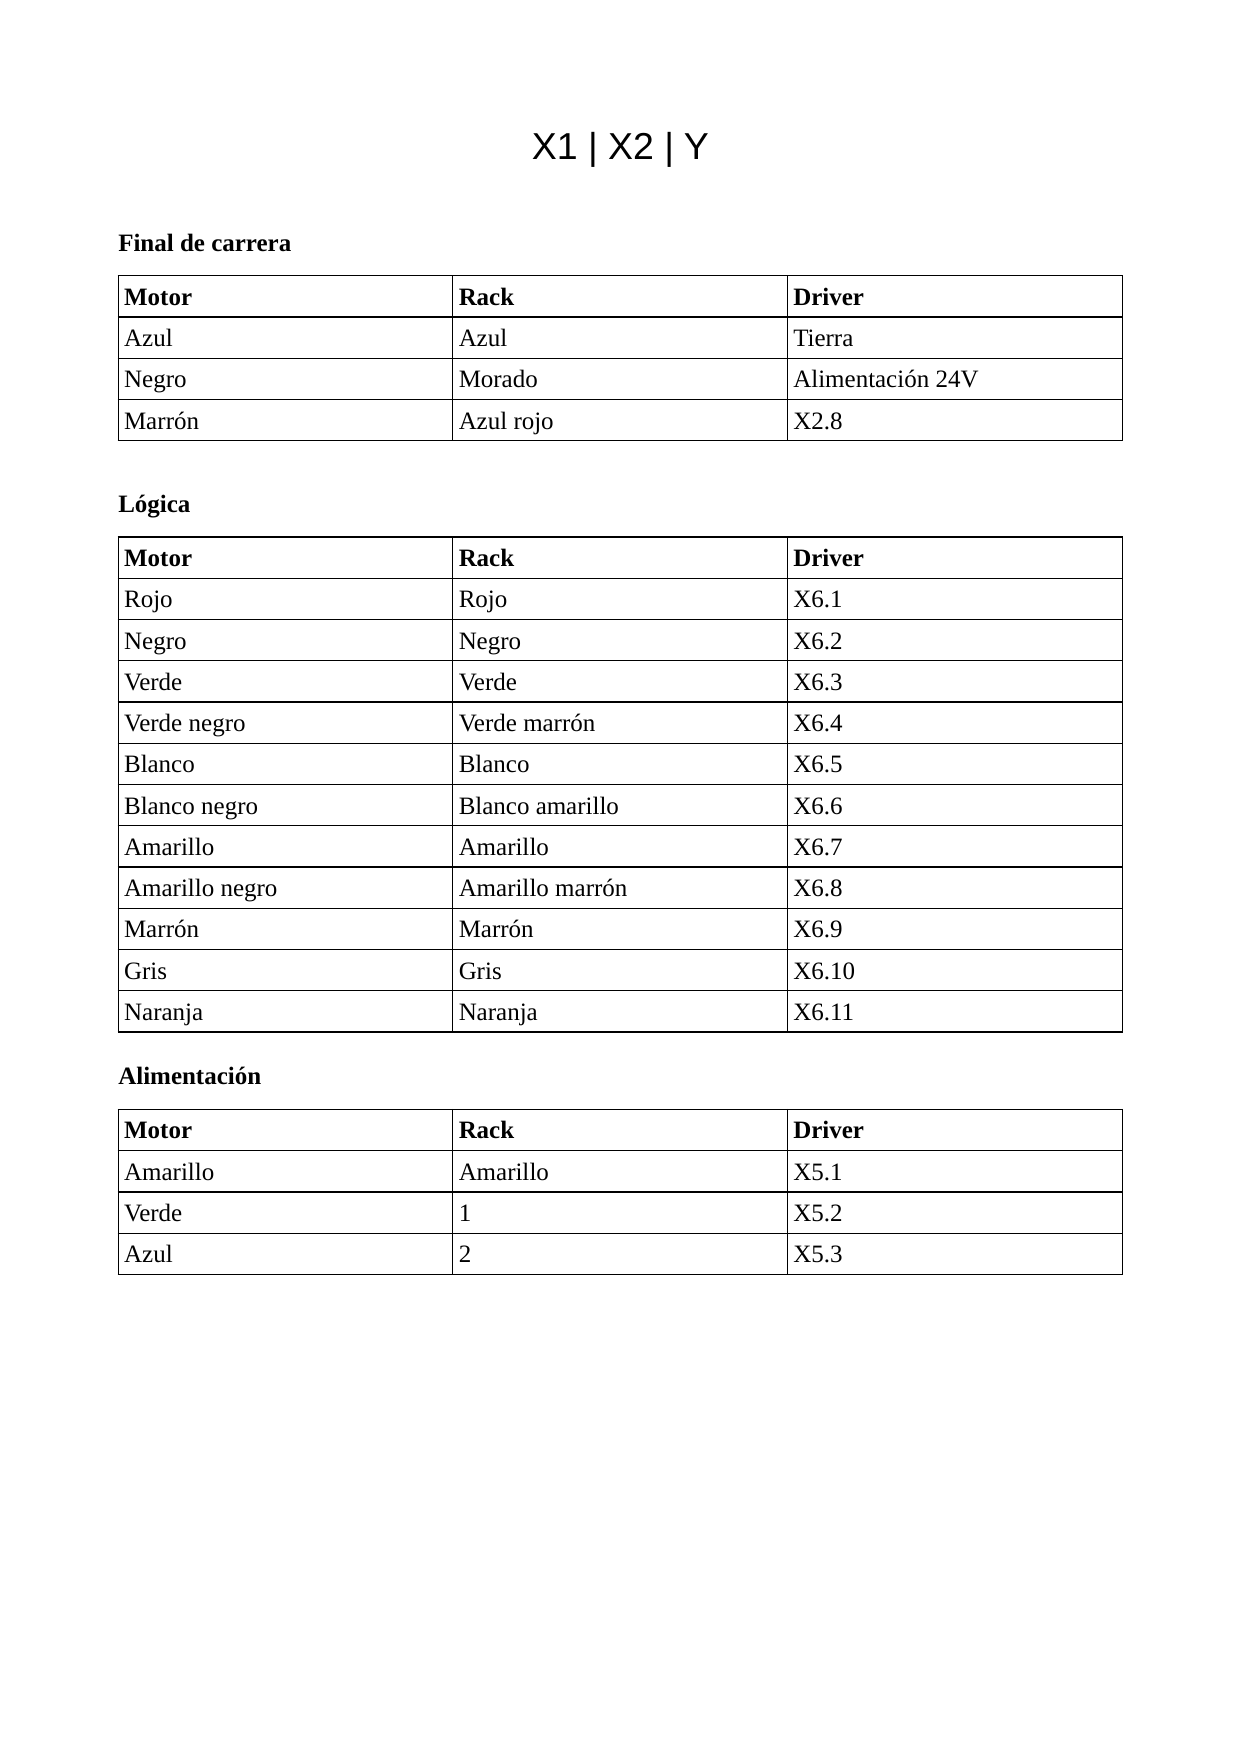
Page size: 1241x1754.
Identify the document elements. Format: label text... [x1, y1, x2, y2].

subtitle X1 | X2 | Y [118, 124, 1122, 167]
table_header Motor [119, 1110, 452, 1150]
table_cell X5.3 [788, 1234, 1122, 1274]
table_cell X6.11 [788, 991, 1122, 1031]
text Lógica [118, 489, 1122, 518]
table_cell X6.9 [788, 909, 1122, 949]
table_cell Alimentación 24V [788, 359, 1122, 399]
table_cell X6.3 [788, 661, 1122, 701]
table_cell Verde [119, 661, 452, 701]
table_cell X5.1 [788, 1151, 1122, 1191]
table_header Driver [788, 276, 1122, 316]
table_cell X6.7 [788, 826, 1122, 866]
table_cell X6.2 [788, 620, 1122, 660]
table_cell X5.2 [788, 1193, 1122, 1233]
table_header Motor [119, 276, 452, 316]
table_cell X6.4 [788, 703, 1122, 743]
text Alimentación [118, 1061, 1122, 1090]
table_cell Amarillo negro [119, 868, 452, 908]
table_cell X6.10 [788, 950, 1122, 990]
table_header Rack [453, 538, 787, 578]
table_cell Verde marrón [453, 703, 787, 743]
table_cell Rojo [453, 579, 787, 619]
table_cell Azul [119, 318, 452, 358]
table_cell 1 [453, 1193, 787, 1233]
table_cell Amarillo [453, 1151, 787, 1191]
table_cell 2 [453, 1234, 787, 1274]
table_header Driver [788, 1110, 1122, 1150]
table_header Rack [453, 1110, 787, 1150]
table_cell X6.6 [788, 785, 1122, 825]
table_cell Verde [119, 1193, 452, 1233]
table_cell Blanco [453, 744, 787, 784]
table_cell Negro [453, 620, 787, 660]
table_cell Morado [453, 359, 787, 399]
table_cell Marrón [119, 400, 452, 440]
table_cell X6.8 [788, 868, 1122, 908]
table_cell Amarillo [119, 826, 452, 866]
table_cell Blanco amarillo [453, 785, 787, 825]
table_cell Marrón [453, 909, 787, 949]
table_cell X6.1 [788, 579, 1122, 619]
table_header Motor [119, 538, 452, 578]
table_cell Gris [453, 950, 787, 990]
table_cell X2.8 [788, 400, 1122, 440]
table_cell Amarillo marrón [453, 868, 787, 908]
table_cell Azul rojo [453, 400, 787, 440]
table_cell Amarillo [119, 1151, 452, 1191]
table_cell Negro [119, 620, 452, 660]
table_header Rack [453, 276, 787, 316]
table_cell Rojo [119, 579, 452, 619]
table_cell Marrón [119, 909, 452, 949]
table_cell Tierra [788, 318, 1122, 358]
table_cell Azul [453, 318, 787, 358]
text Final de carrera [118, 228, 1122, 256]
table_cell Verde negro [119, 703, 452, 743]
table_cell Verde [453, 661, 787, 701]
table_cell Negro [119, 359, 452, 399]
table_cell Naranja [119, 991, 452, 1031]
table_cell Naranja [453, 991, 787, 1031]
table_cell Amarillo [453, 826, 787, 866]
table_cell Blanco negro [119, 785, 452, 825]
table_cell X6.5 [788, 744, 1122, 784]
table_cell Gris [119, 950, 452, 990]
table_header Driver [788, 538, 1122, 578]
table_cell Blanco [119, 744, 452, 784]
table_cell Azul [119, 1234, 452, 1274]
